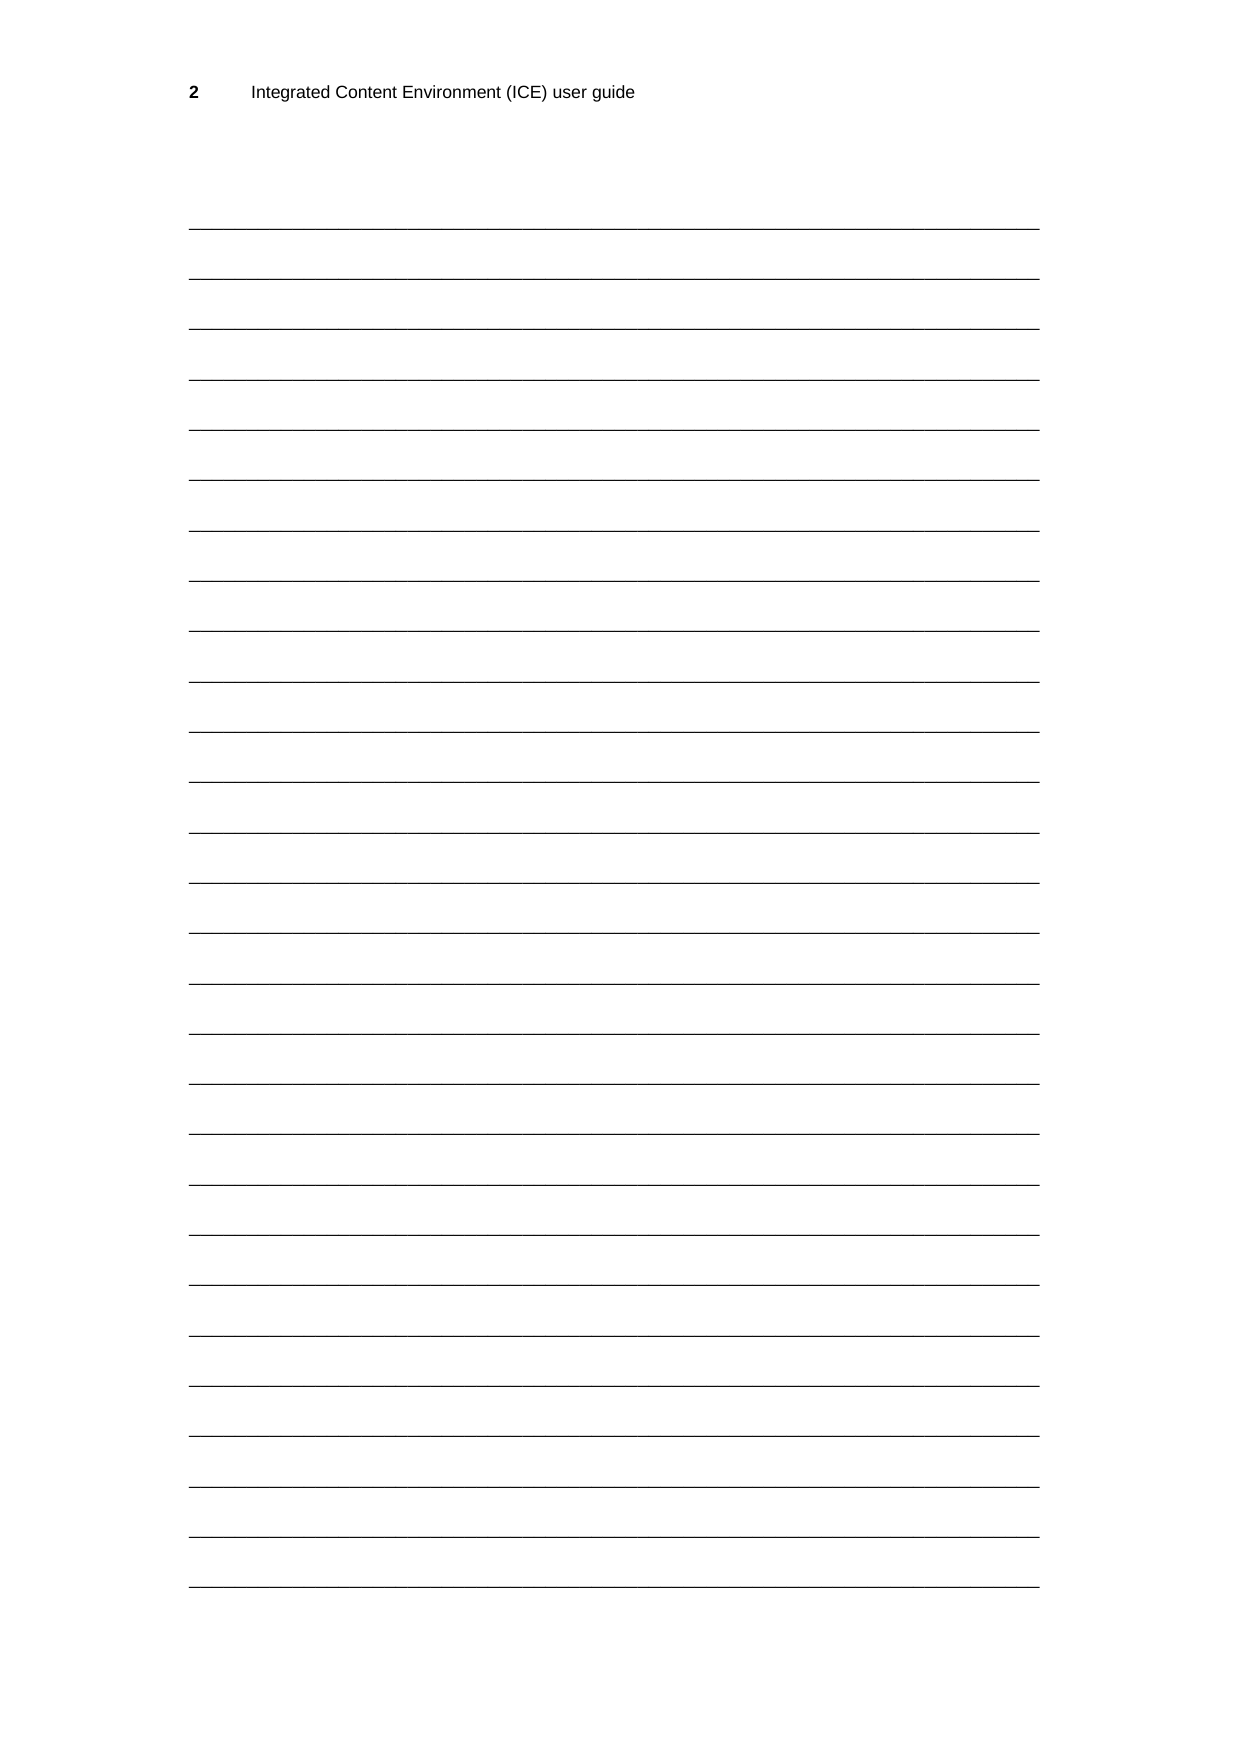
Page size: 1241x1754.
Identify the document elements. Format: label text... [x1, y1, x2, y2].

text __________________________________________________________________________ [189, 1464, 1051, 1490]
text __________________________________________________________________________ [189, 760, 1051, 786]
text __________________________________________________________________________ [189, 1213, 1051, 1238]
text __________________________________________________________________________ [189, 1062, 1051, 1088]
text __________________________________________________________________________ [189, 358, 1051, 383]
text __________________________________________________________________________ [189, 961, 1051, 987]
text __________________________________________________________________________ [189, 1163, 1051, 1188]
text __________________________________________________________________________ [189, 458, 1051, 484]
text __________________________________________________________________________ [189, 1364, 1051, 1389]
text __________________________________________________________________________ [189, 710, 1051, 735]
text __________________________________________________________________________ [189, 1414, 1051, 1440]
text __________________________________________________________________________ [189, 307, 1051, 333]
text __________________________________________________________________________ [189, 1263, 1051, 1289]
text __________________________________________________________________________ [189, 509, 1051, 534]
text __________________________________________________________________________ [189, 257, 1051, 283]
text __________________________________________________________________________ [189, 1112, 1051, 1138]
text __________________________________________________________________________ [189, 207, 1051, 232]
text __________________________________________________________________________ [189, 861, 1051, 886]
text __________________________________________________________________________ [189, 811, 1051, 836]
text __________________________________________________________________________ [189, 1515, 1051, 1540]
text __________________________________________________________________________ [189, 1012, 1051, 1037]
text __________________________________________________________________________ [189, 408, 1051, 433]
text __________________________________________________________________________ [189, 559, 1051, 584]
text __________________________________________________________________________ [189, 1314, 1051, 1339]
text __________________________________________________________________________ [189, 911, 1051, 937]
text __________________________________________________________________________ [189, 659, 1051, 685]
text __________________________________________________________________________ [189, 1565, 1051, 1591]
text __________________________________________________________________________ [189, 609, 1051, 635]
